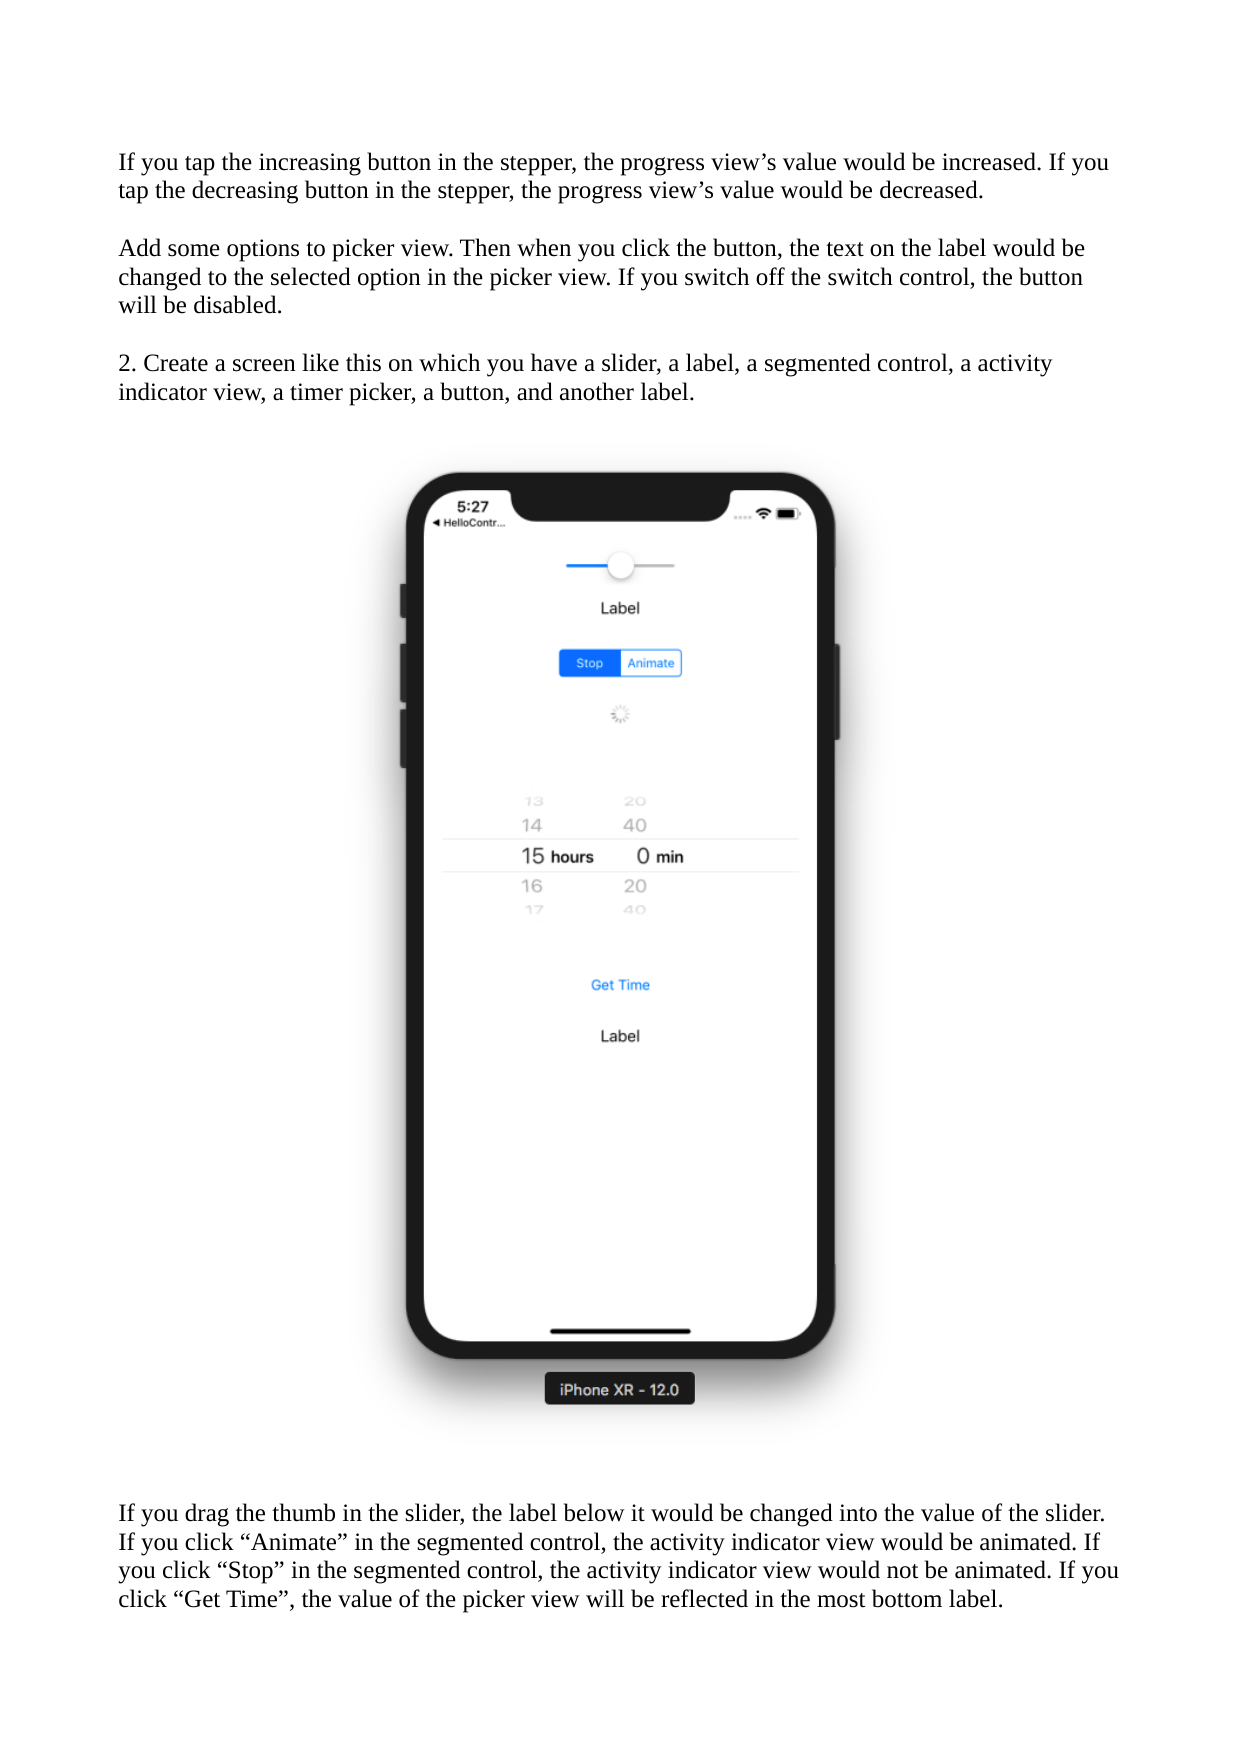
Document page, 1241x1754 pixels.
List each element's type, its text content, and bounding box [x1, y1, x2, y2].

text If you drag the thumb in the slider, the label below it would be changed into the value of the slider. If you click “Animate” in the segmented control, the activity indicator view would be animated. If you click “Stop” in the segmented control, the activity indicator view would not be animated. If you click “Get Time”, the value of the picker view will be reflected in the most bottom label. [118, 1498, 1122, 1613]
picture [330, 434, 911, 1454]
text 2. Create a screen like this on which you have a slider, a label, a segmented control, a activity indicator view, a timer picker, a button, and another label. [118, 348, 1122, 406]
text Add some options to picker view. Then when you click the button, the text on the label would be changed to the selected option in the picker view. If you switch off the switch control, the button will be disabled. [118, 233, 1122, 319]
text If you tap the increasing button in the stepper, the progress view’s value would be increased. If you tap the decreasing button in the stepper, the progress view’s value would be decreased. [118, 147, 1122, 204]
